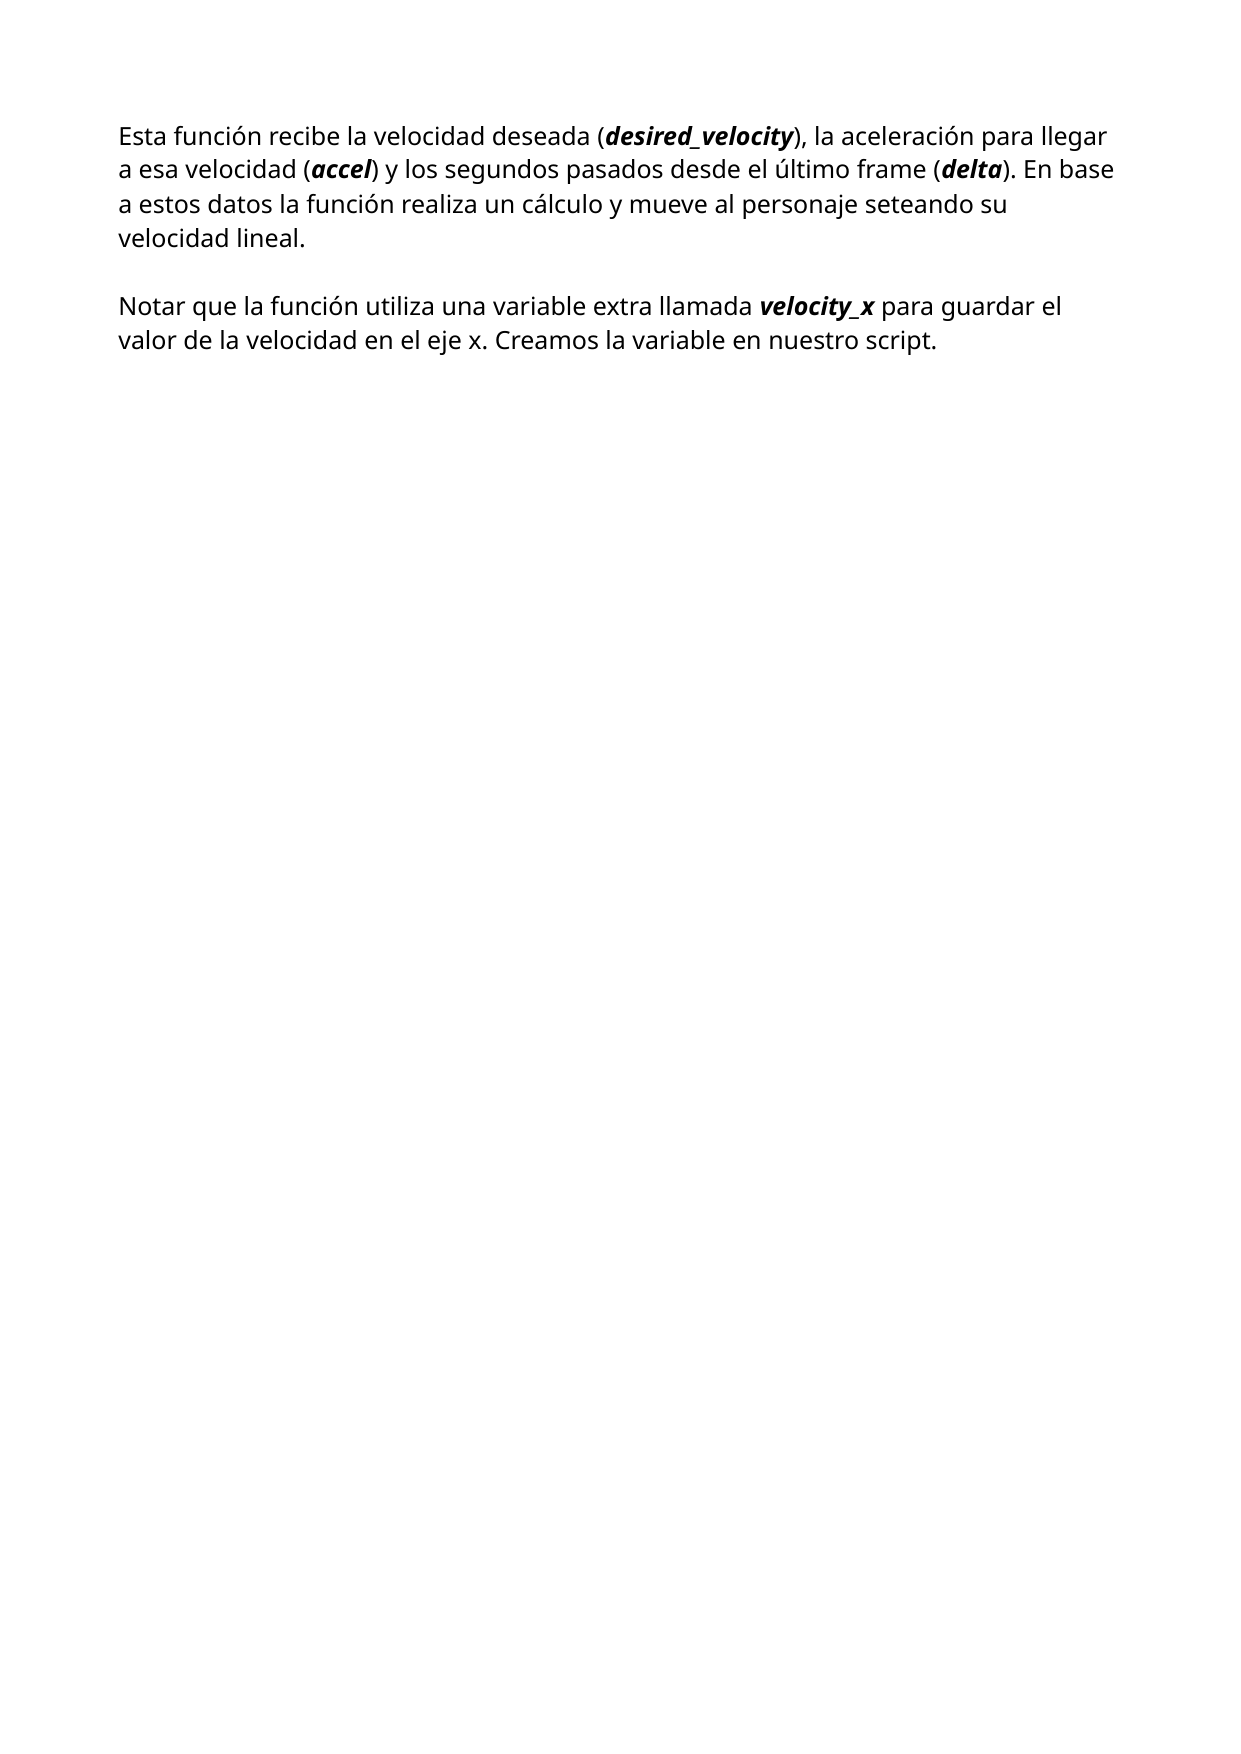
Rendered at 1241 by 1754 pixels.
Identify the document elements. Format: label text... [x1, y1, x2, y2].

text Notar que la función utiliza una variable extra llamada velocity_x para guardar el valor de la velocidad en el eje x. Creamos la variable en nuestro script. [118, 288, 1122, 357]
text Esta función recibe la velocidad deseada (desired_velocity), la aceleración para llegar a esa velocidad (accel) y los segundos pasados desde el último frame (delta). En base a estos datos la función realiza un cálculo y mueve al personaje seteando su velocidad lineal. [118, 118, 1122, 254]
